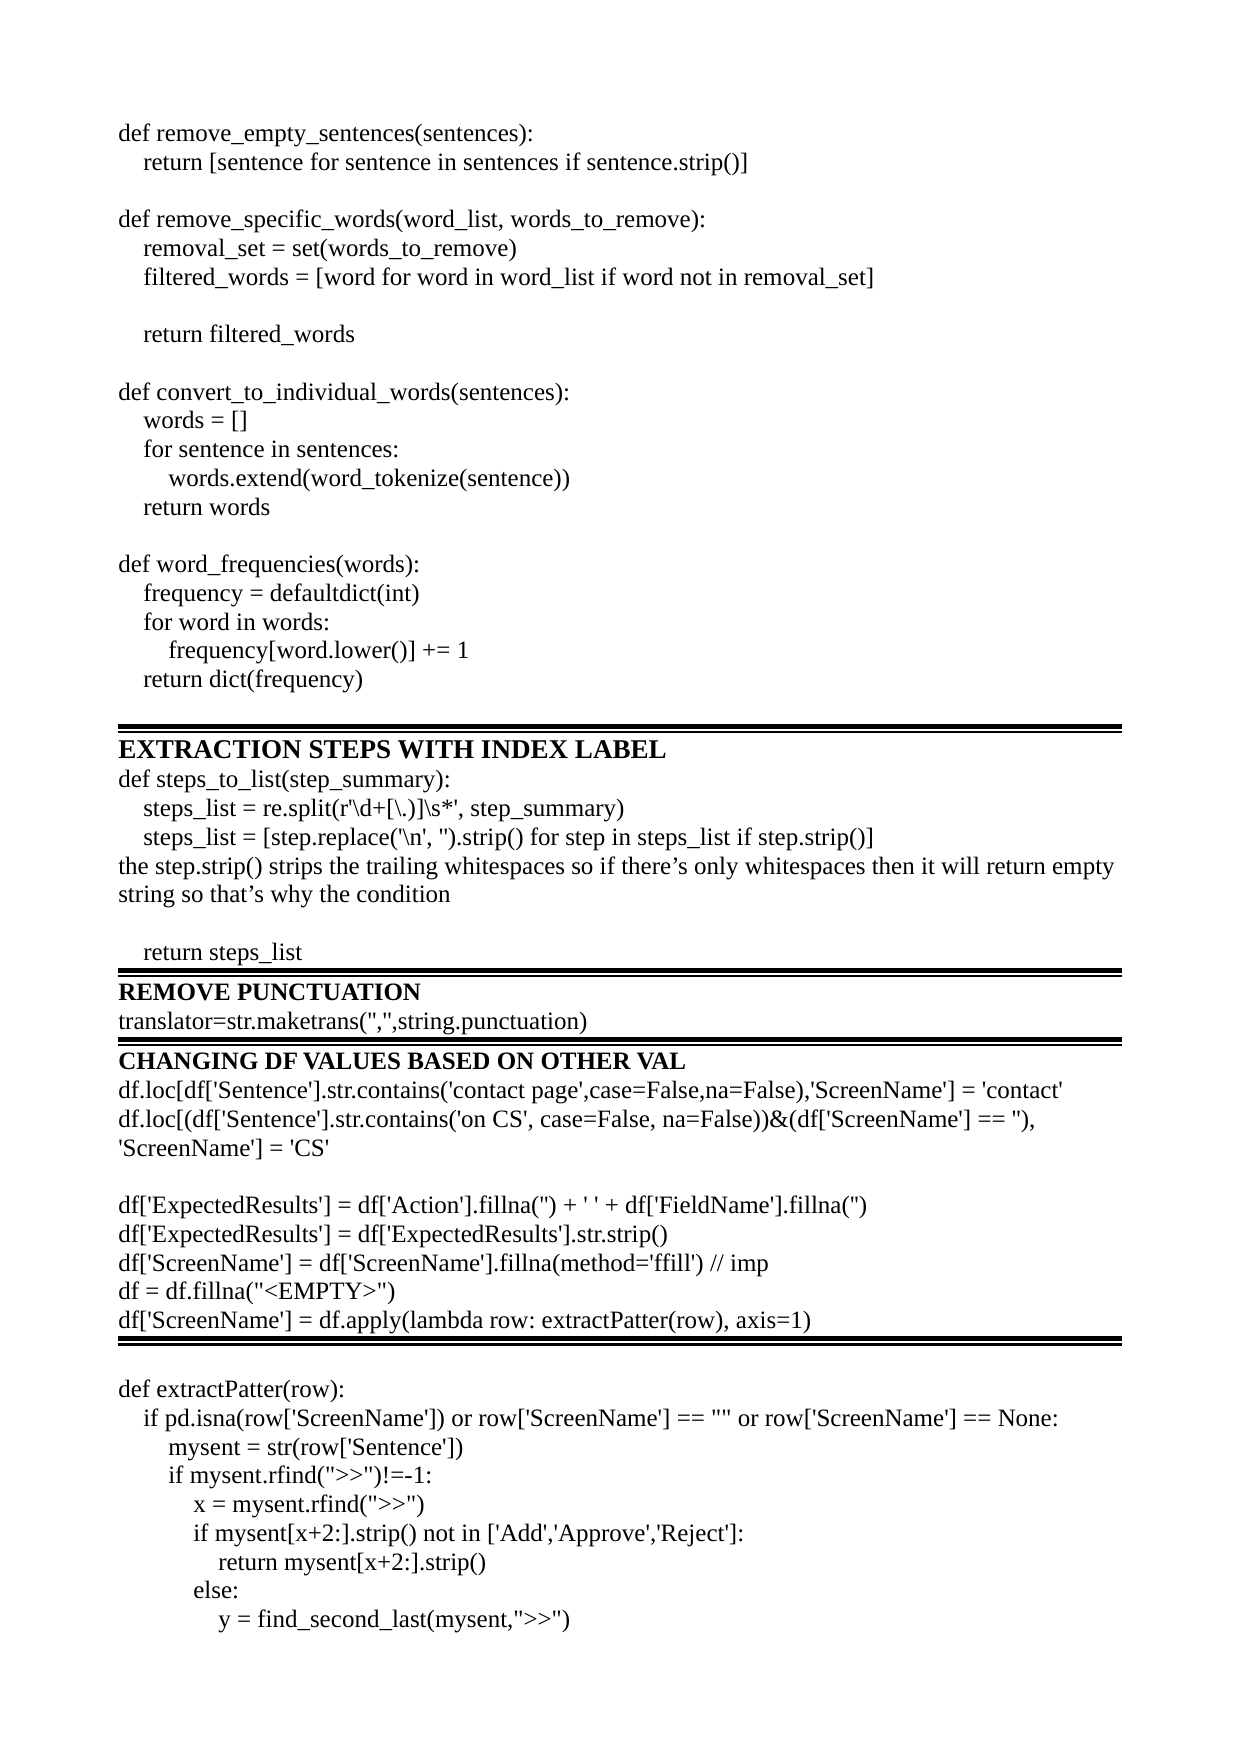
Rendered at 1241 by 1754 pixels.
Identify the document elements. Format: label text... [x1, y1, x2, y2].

text df.loc[df['Sentence'].str.contains('contact page',case=False,na=False),'ScreenName'] = 'contact' [118, 1075, 1122, 1104]
text df['ScreenName'] = df.apply(lambda row: extractPatter(row), axis=1) [118, 1305, 1122, 1336]
text the step.strip() strips the trailing whitespaces so if there’s only whitespaces then it will return empty string so that’s why the condition return steps_list [118, 851, 1122, 968]
text EXTRACTION STEPS WITH INDEX LABEL [118, 733, 1122, 764]
text df['ExpectedResults'] = df['Action'].fillna('') + ' ' + df['FieldName'].fillna('') df['ExpectedResults'] = df['ExpectedResults'].str.strip() df['ScreenName'] = df['ScreenName'].fillna(method='ffill') // imp df = df.fillna("<EMPTY>") [118, 1190, 1122, 1305]
text df.loc[(df['Sentence'].str.contains('on CS', case=False, na=False))&(df['ScreenName'] == ''), 'ScreenName'] = 'CS' [118, 1104, 1122, 1161]
text def remove_empty_sentences(sentences): return [sentence for sentence in sentences if sentence.strip()] def remove_specific_words(word_list, words_to_remove): removal_set = set(words_to_remove) filtered_words = [word for word in word_list if word not in removal_set] return filtered_words def convert_to_individual_words(sentences): words = [] for sentence in sentences: words.extend(word_tokenize(sentence)) return words def word_frequencies(words): frequency = defaultdict(int) for word in words: frequency[word.lower()] += 1 return dict(frequency) [118, 118, 1122, 693]
text def steps_to_list(step_summary): steps_list = re.split(r'\d+[\.)]\s*', step_summary) steps_list = [step.replace('\n', '').strip() for step in steps_list if step.strip()] [118, 764, 1122, 851]
text translator=str.maketrans('','',string.punctuation) [118, 1006, 1122, 1037]
text def extractPatter(row): if pd.isna(row['ScreenName']) or row['ScreenName'] == "" or row['ScreenName'] == None: mysent = str(row['Sentence']) if mysent.rfind(">>")!=-1: x = mysent.rfind(">>") if mysent[x+2:].strip() not in ['Add','Approve','Reject']: return mysent[x+2:].strip() else: y = find_second_last(mysent,">>") [118, 1374, 1122, 1633]
text CHANGING DF VALUES BASED ON OTHER VAL [118, 1046, 1122, 1075]
text REMOVE PUNCTUATION [118, 977, 1122, 1006]
